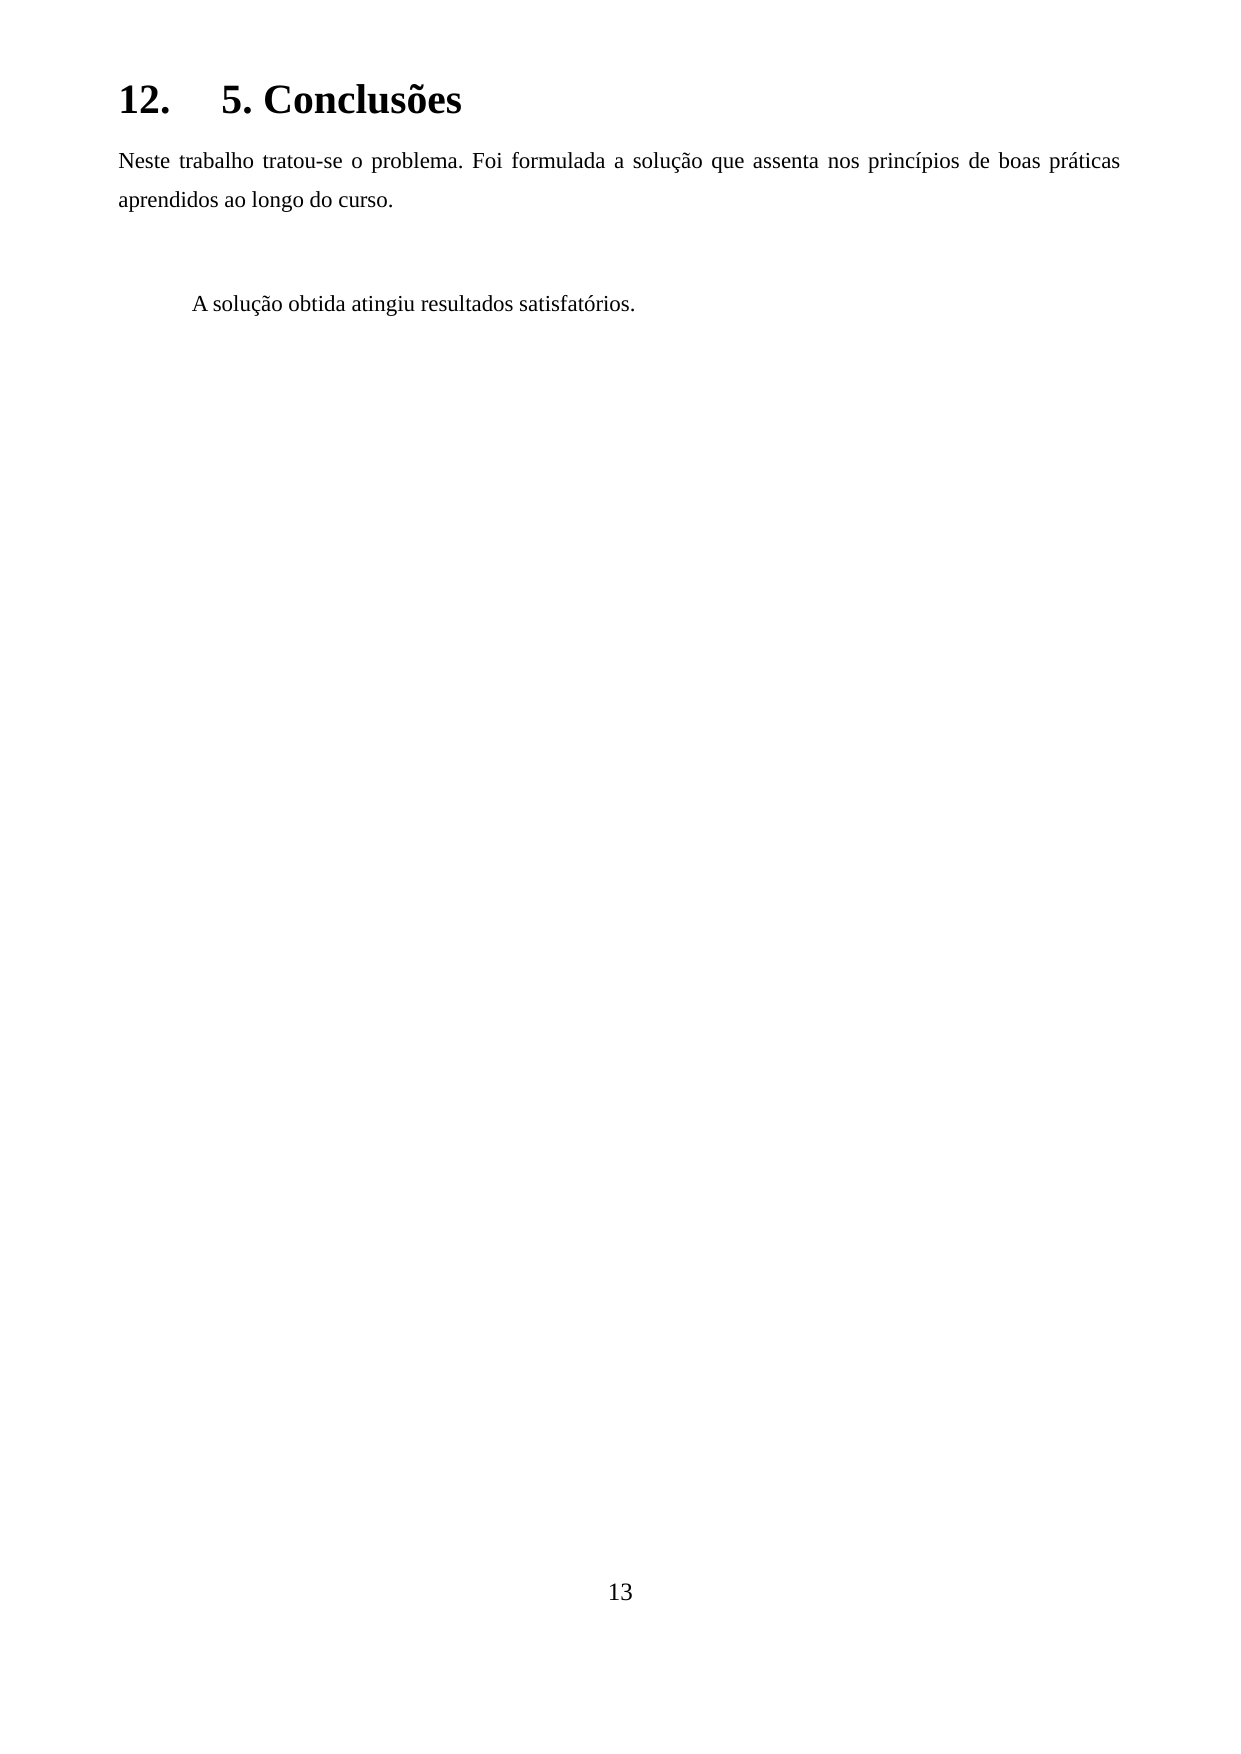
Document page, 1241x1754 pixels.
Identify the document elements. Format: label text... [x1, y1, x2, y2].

text A solução obtida atingiu resultados satisfatórios. [118, 290, 1122, 317]
subtitle 5. Conclusões [118, 75, 1122, 123]
text Neste trabalho tratou-se o problema. Foi formulada a solução que assenta nos princípios de boas práticas aprendidos ao longo do curso. [118, 147, 1122, 213]
